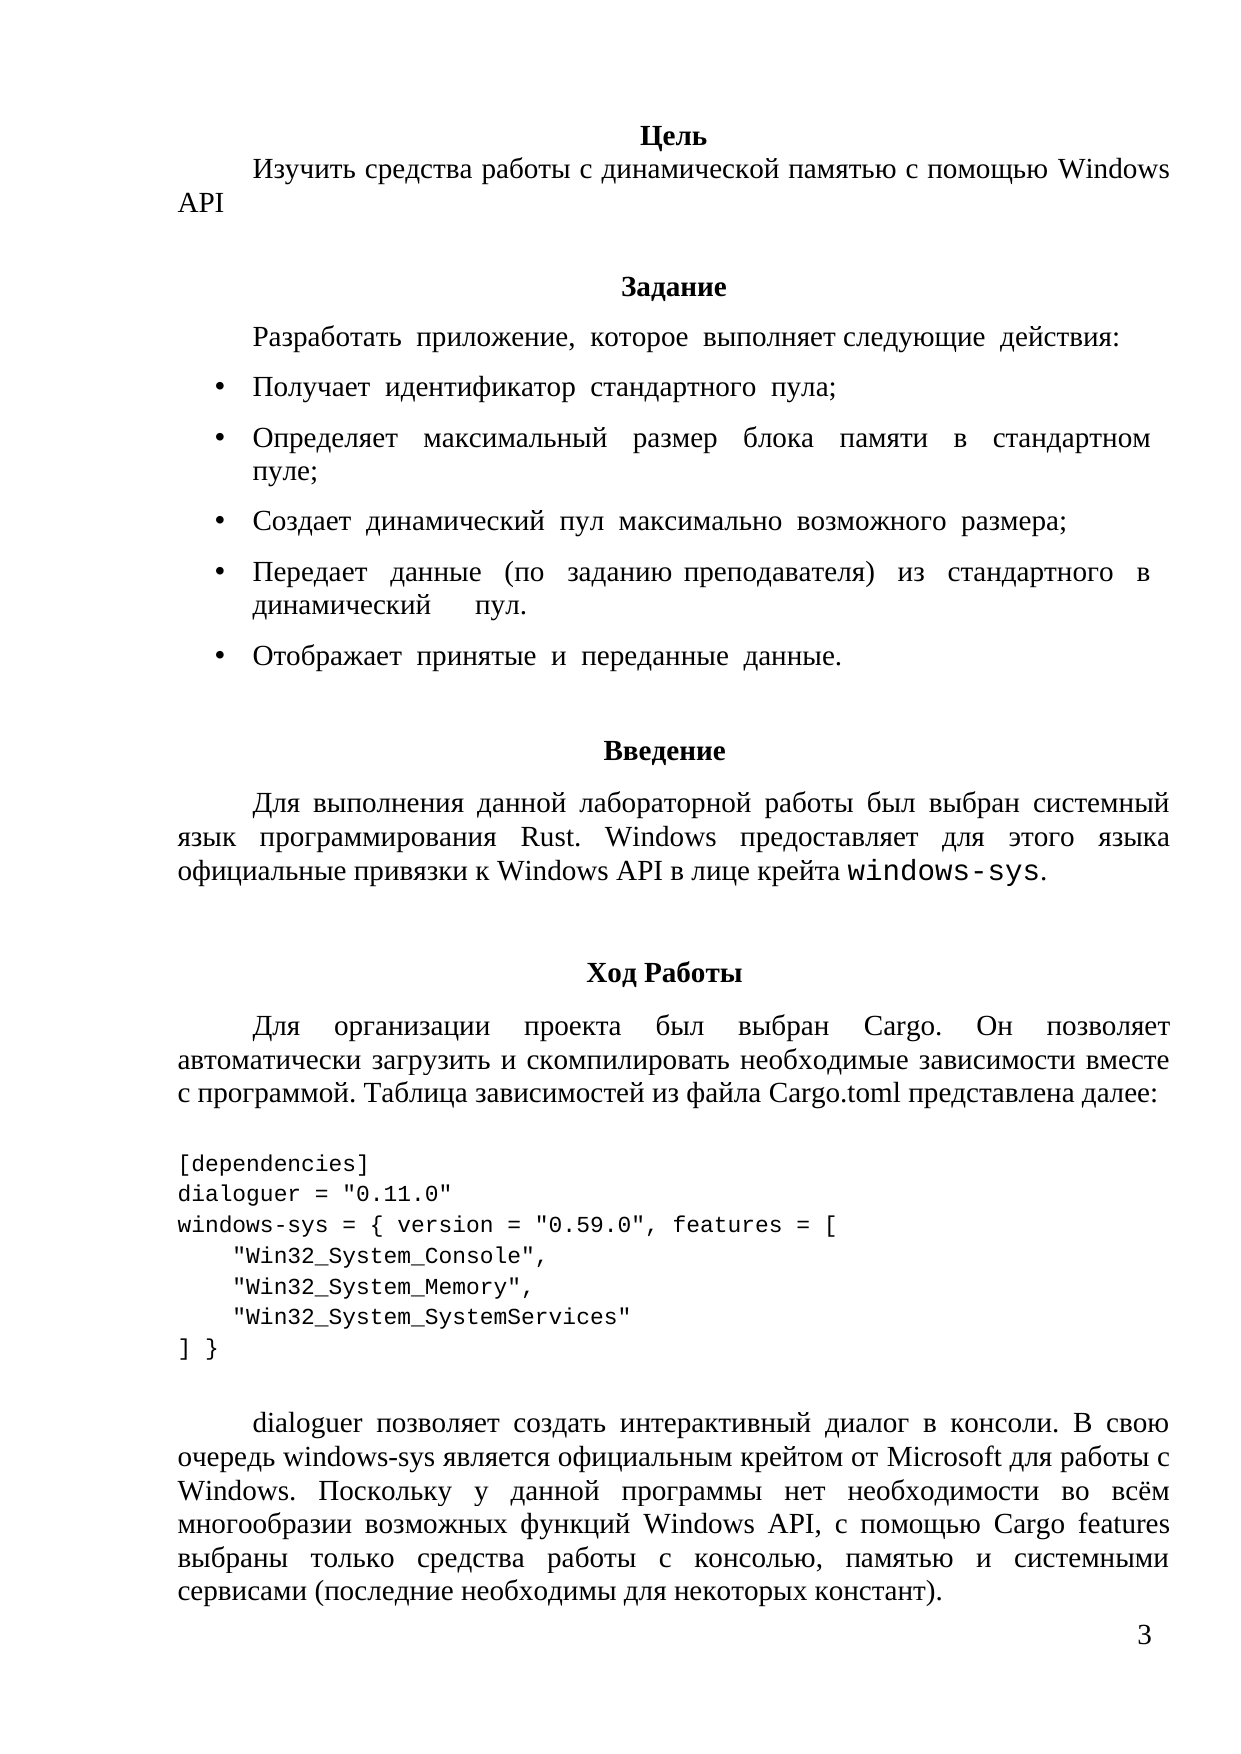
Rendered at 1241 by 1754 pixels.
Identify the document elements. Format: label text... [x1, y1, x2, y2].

list Создает динамический пул максимально возможного размера; [215, 503, 1152, 537]
text Для выполнения данной лабораторной работы был выбран системный язык программирования Rust. Windows предоставляет для этого языка официальные привязки к Windows API в лице крейта windows-sys. [177, 786, 1170, 889]
text Изучить средства работы с динамической памятью с помощью Windows API [177, 152, 1169, 219]
text "Win32_System_Memory", [177, 1275, 1170, 1301]
text ] } [177, 1336, 1170, 1362]
text dialoguer = "0.11.0" [177, 1183, 1170, 1209]
text Для организации проекта был выбран Cargo. Он позволяет автоматически загрузить и скомпилировать необходимые зависимости вместе с программой. Таблица зависимостей из файла Cargo.toml представлена далее: [177, 1008, 1170, 1109]
text windows-sys = { version = "0.59.0", features = [ [177, 1213, 1170, 1239]
text Цель [177, 118, 1169, 152]
list Отображает принятые и переданные данные. [215, 638, 1152, 671]
list Передает данные (по заданию преподавателя) из стандартного в динамический пул. [215, 554, 1152, 621]
text Разработать приложение, которое выполняет следующие действия: [177, 319, 1170, 353]
list Определяет максимальный размер блока памяти в стандартном пуле; [215, 420, 1152, 487]
text Ход Работы [177, 956, 1152, 989]
text Введение [177, 733, 1152, 766]
list Получает идентификатор стандартного пула; [215, 369, 1152, 403]
text [dependencies] [177, 1152, 1170, 1178]
text Задание [177, 269, 1170, 302]
text "Win32_System_SystemServices" [177, 1306, 1170, 1332]
text dialoguer позволяет создать интерактивный диалог в консоли. В свою очередь windows-sys является официальным крейтом от Microsoft для работы с Windows. Поскольку у данной программы нет необходимости во всём многообразии возможных функций Windows API, с помощью Cargo features выбраны только средства работы с консолью, памятью и системными сервисами (последние необходимы для некоторых констант). [177, 1406, 1170, 1607]
text "Win32_System_Console", [177, 1244, 1170, 1270]
